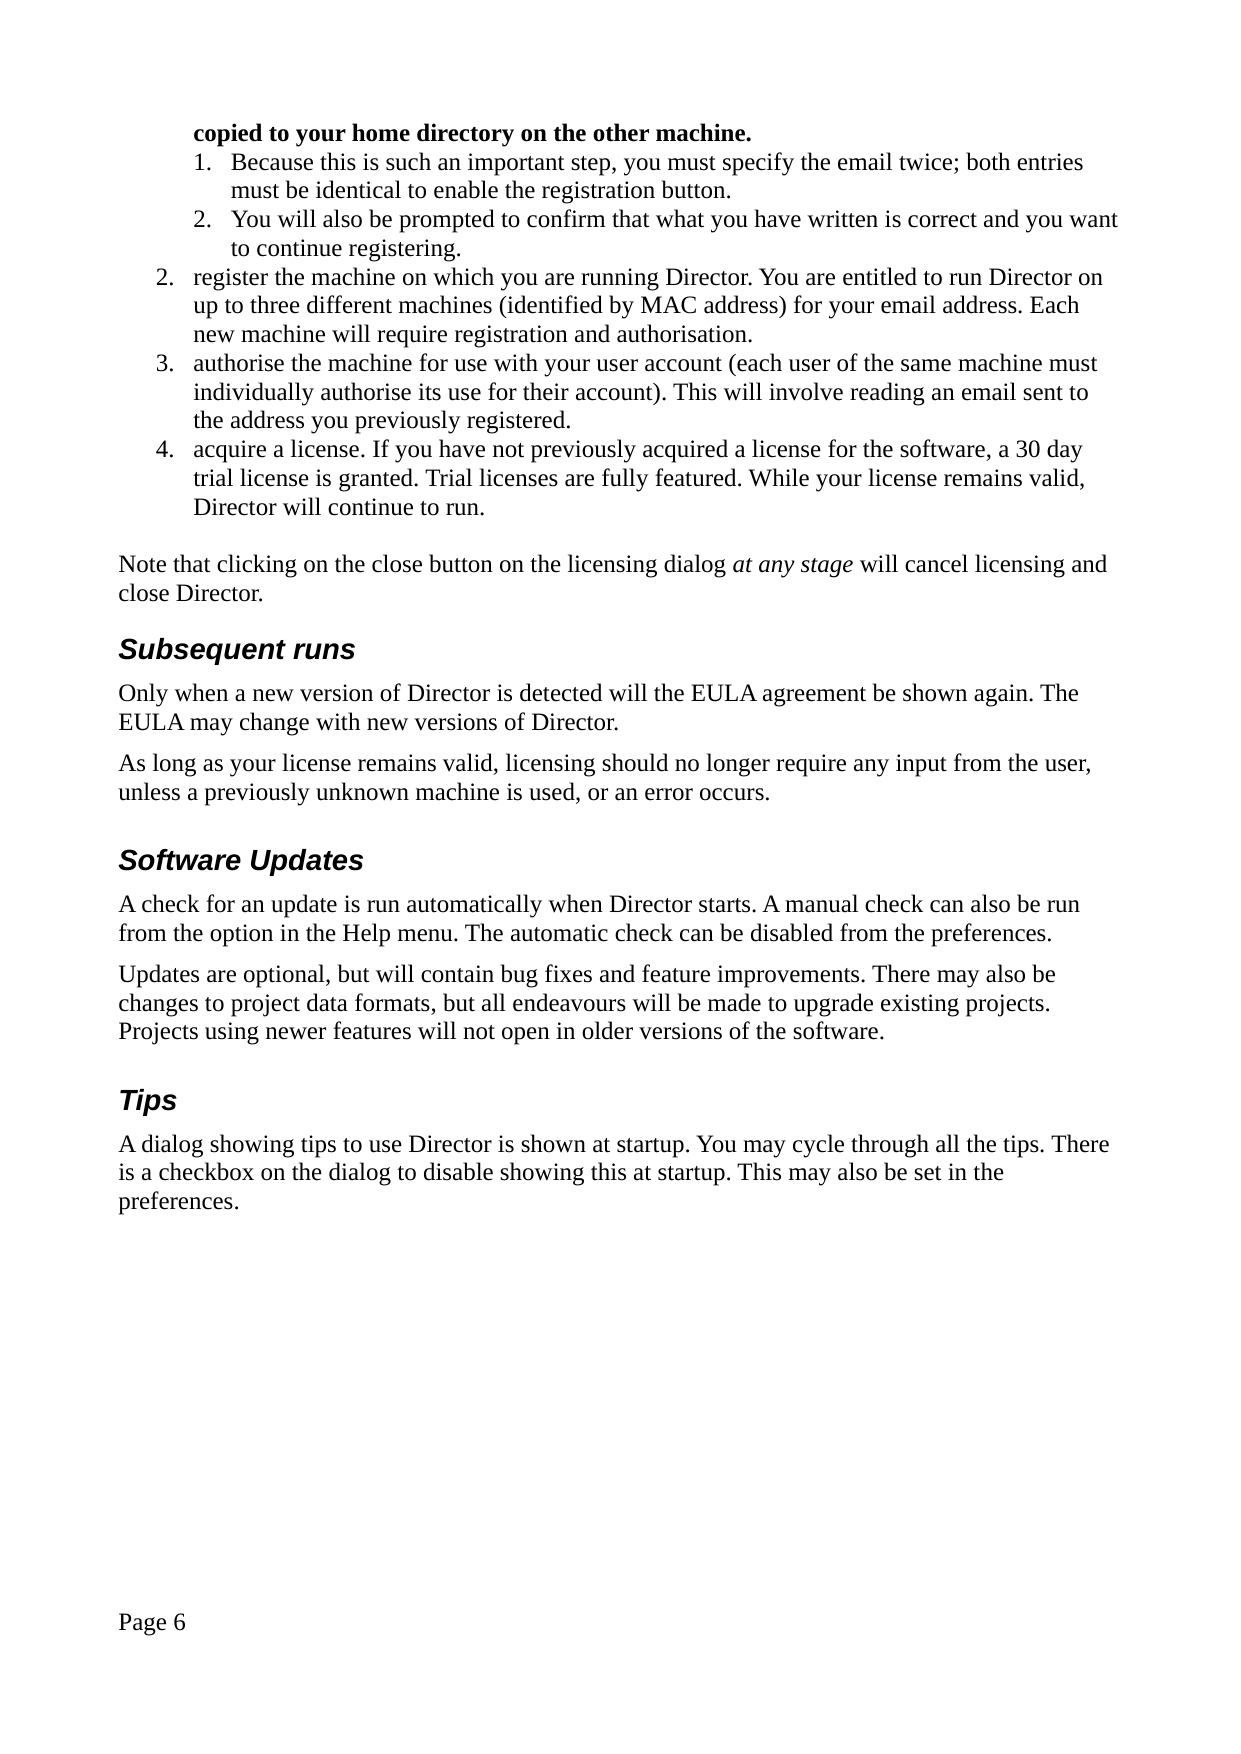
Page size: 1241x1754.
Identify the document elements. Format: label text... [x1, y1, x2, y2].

list authorise the machine for use with your user account (each user of the same machine must individually authorise its use for their account). This will involve reading an email sent to the address you previously registered. [156, 348, 1122, 434]
list acquire a license. If you have not previously acquired a license for the software, a 30 day trial license is granted. Trial licenses are fully featured. While your license remains valid, Director will continue to run. [156, 434, 1122, 521]
text A dialog showing tips to use Director is shown at startup. You may cycle through all the tips. There is a checkbox on the dialog to disable showing this at startup. This may also be set in the preferences. [118, 1129, 1122, 1215]
list copied to your home directory on the other machine. [156, 118, 1122, 147]
list register the machine on which you are running Director. You are entitled to run Director on up to three different machines (identified by MAC address) for your email address. Each new machine will require registration and authorisation. [156, 262, 1122, 348]
text Only when a new version of Director is detected will the EULA agreement be shown again. The EULA may change with new versions of Director. [118, 678, 1122, 735]
text A check for an update is run automatically when Director starts. A manual check can also be run from the option in the Help menu. The automatic check can be disabled from the preferences. [118, 889, 1122, 946]
list You will also be prompted to confirm that what you have written is correct and you want to continue registering. [193, 204, 1122, 262]
subtitle Software Updates [118, 843, 1122, 876]
subtitle Subsequent runs [118, 632, 1122, 665]
text Note that clicking on the close button on the licensing dialog at any stage will cancel licensing and close Director. [118, 549, 1122, 607]
list Because this is such an important step, you must specify the email twice; both entries must be identical to enable the registration button. [193, 147, 1122, 204]
text Updates are optional, but will contain bug fixes and feature improvements. There may also be changes to project data formats, but all endeavours will be made to upgrade existing projects. Projects using newer features will not open in older versions of the software. [118, 959, 1122, 1045]
subtitle Tips [118, 1083, 1122, 1116]
text As long as your license remains valid, licensing should no longer require any input from the user, unless a previously unknown machine is used, or an error occurs. [118, 748, 1122, 805]
